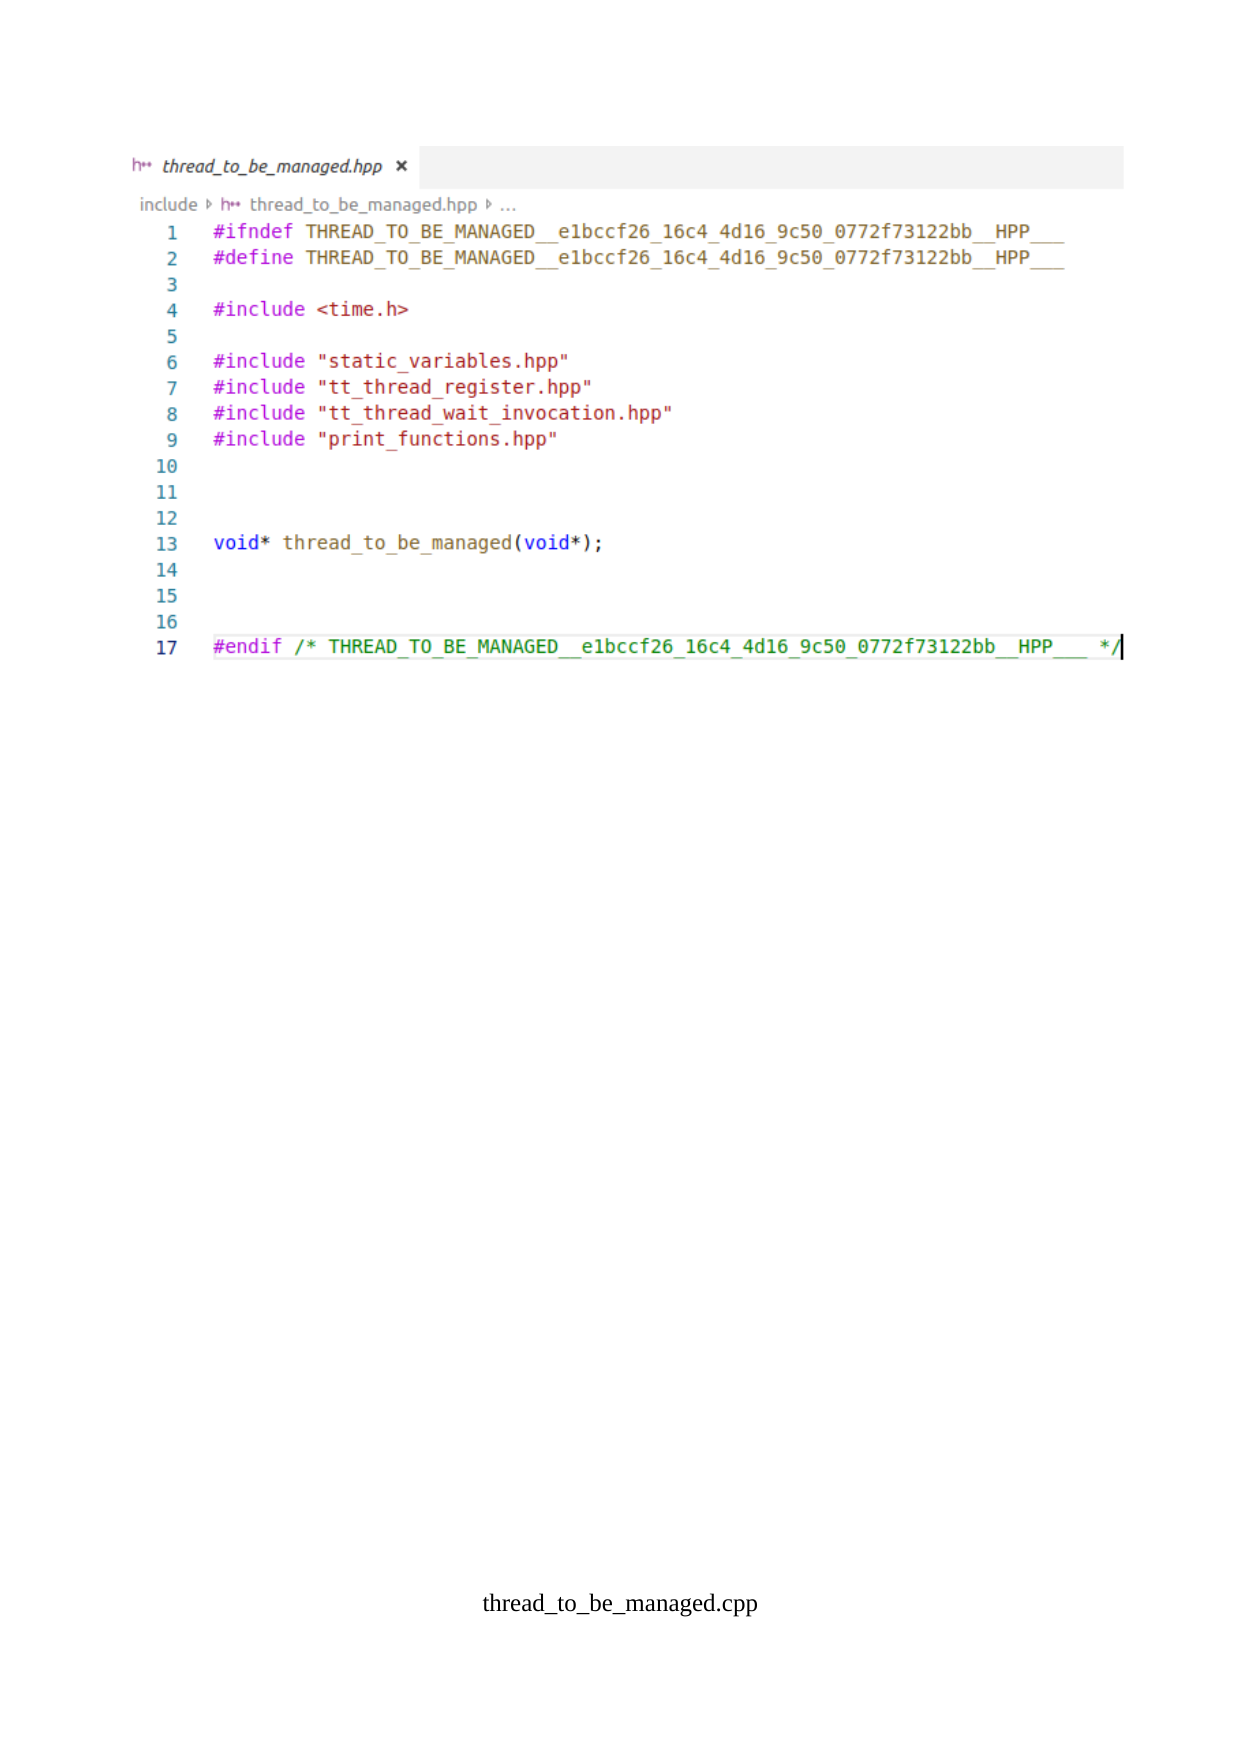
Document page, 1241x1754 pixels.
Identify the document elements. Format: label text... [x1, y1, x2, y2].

text thread_to_be_managed.cpp [118, 1588, 1122, 1617]
picture [118, 146, 1124, 334]
